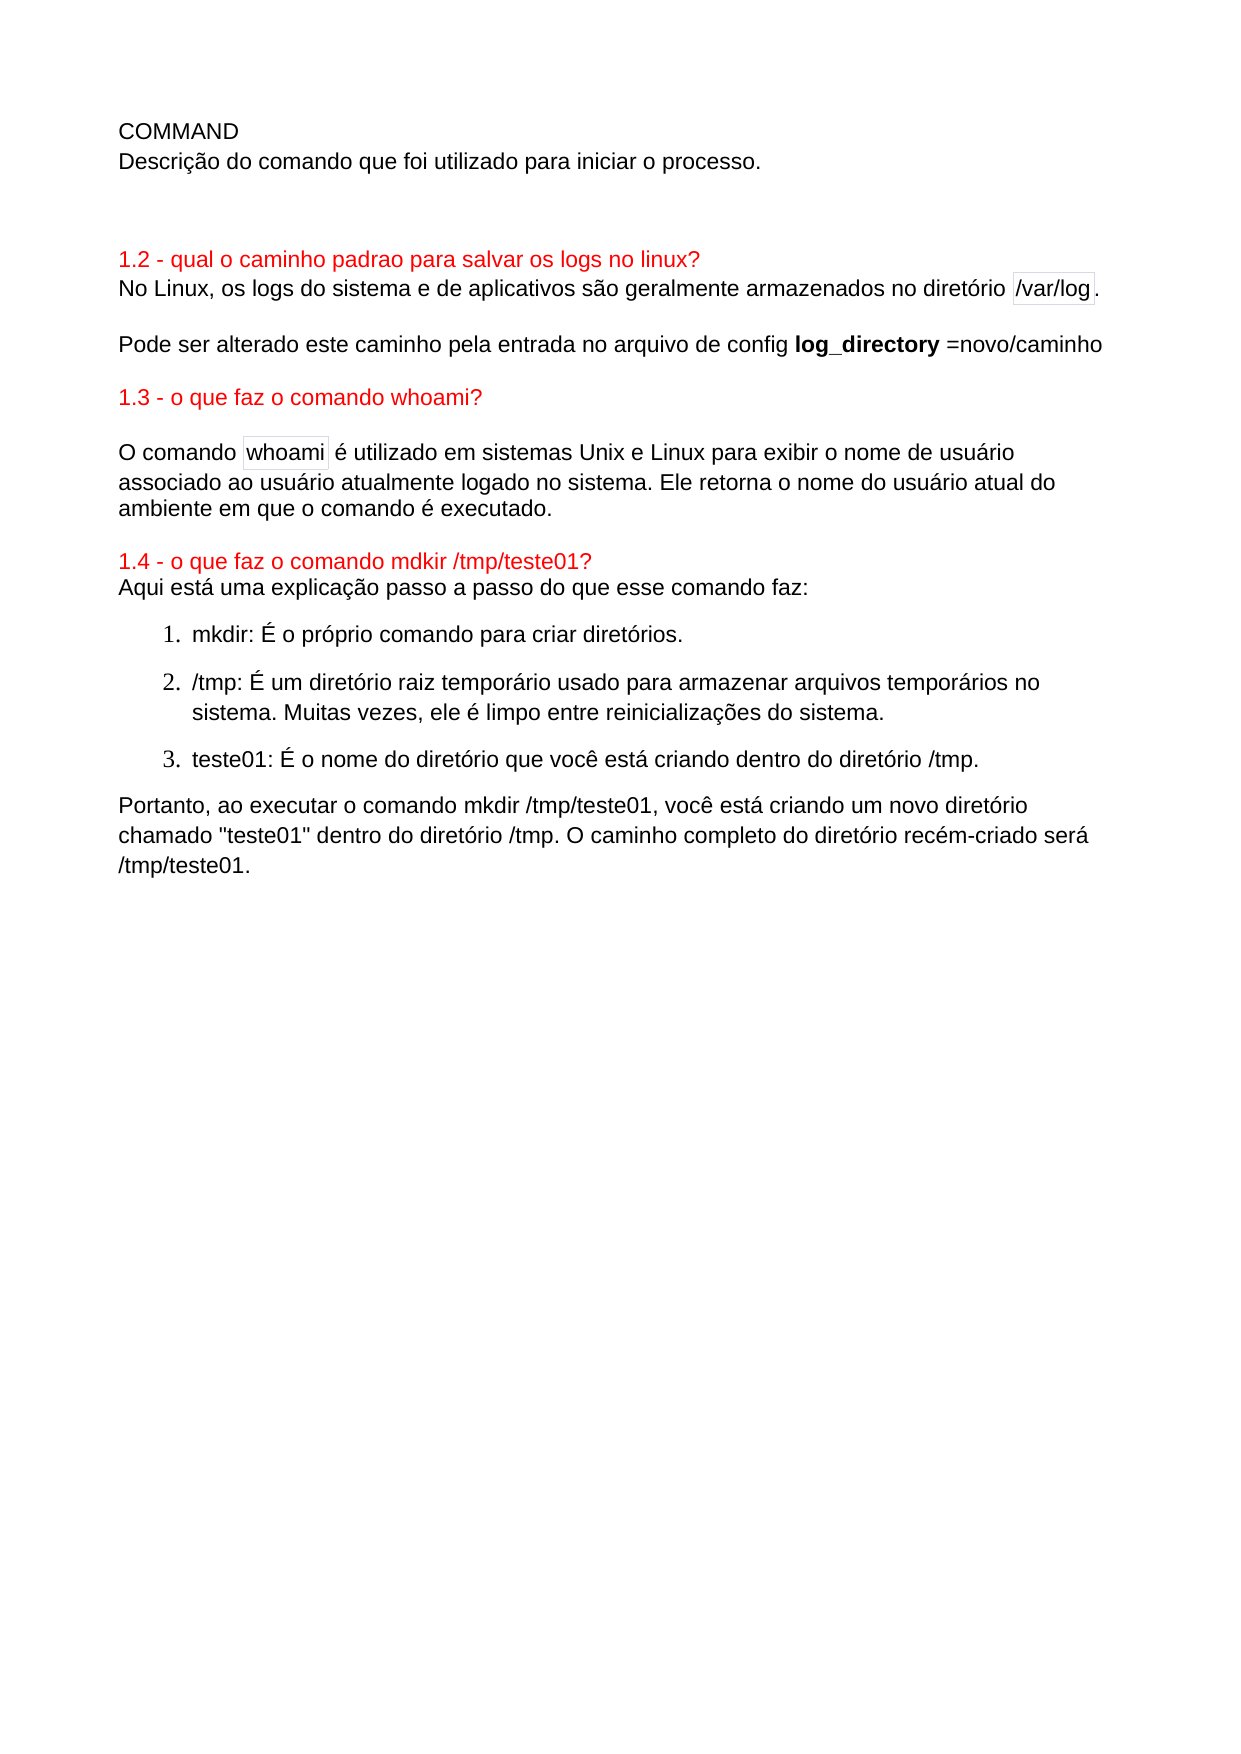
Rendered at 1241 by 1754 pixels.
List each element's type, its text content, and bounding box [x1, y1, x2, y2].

text Portanto, ao executar o comando mkdir /tmp/teste01, você está criando um novo diretório chamado "teste01" dentro do diretório /tmp. O caminho completo do diretório recém-criado será /tmp/teste01. [118, 792, 1122, 878]
list mkdir: É o próprio comando para criar diretórios. [162, 619, 1122, 648]
text /var/log [1014, 273, 1094, 304]
text COMMAND Descrição do comando que foi utilizado para iniciar o processo. [118, 118, 1122, 175]
text O comando whoami é utilizado em sistemas Unix e Linux para exibir o nome de usuário associado ao usuário atualmente logado no sistema. Ele retorna o nome do usuário atual do ambiente em que o comando é executado. [118, 436, 1122, 521]
list teste01: É o nome do diretório que você está criando dentro do diretório /tmp. [162, 744, 1122, 773]
text 1.4 - o que faz o comando mdkir /tmp/teste01? [118, 548, 1122, 574]
text 1.2 - qual o caminho padrao para salvar os logs no linux? [118, 246, 1122, 272]
text . [1095, 272, 1122, 304]
text No Linux, os logs do sistema e de aplicativos são geralmente armazenados no diretório [118, 272, 1013, 304]
text Aqui está uma explicação passo a passo do que esse comando faz: [118, 574, 1122, 601]
list /tmp: É um diretório raiz temporário usado para armazenar arquivos temporários no sistema. Muitas vezes, ele é limpo entre reinicializações do sistema. [162, 667, 1122, 726]
text Pode ser alterado este caminho pela entrada no arquivo de config log_directory =novo/caminho [118, 331, 1122, 357]
text 1.3 - o que faz o comando whoami? [118, 384, 1122, 410]
